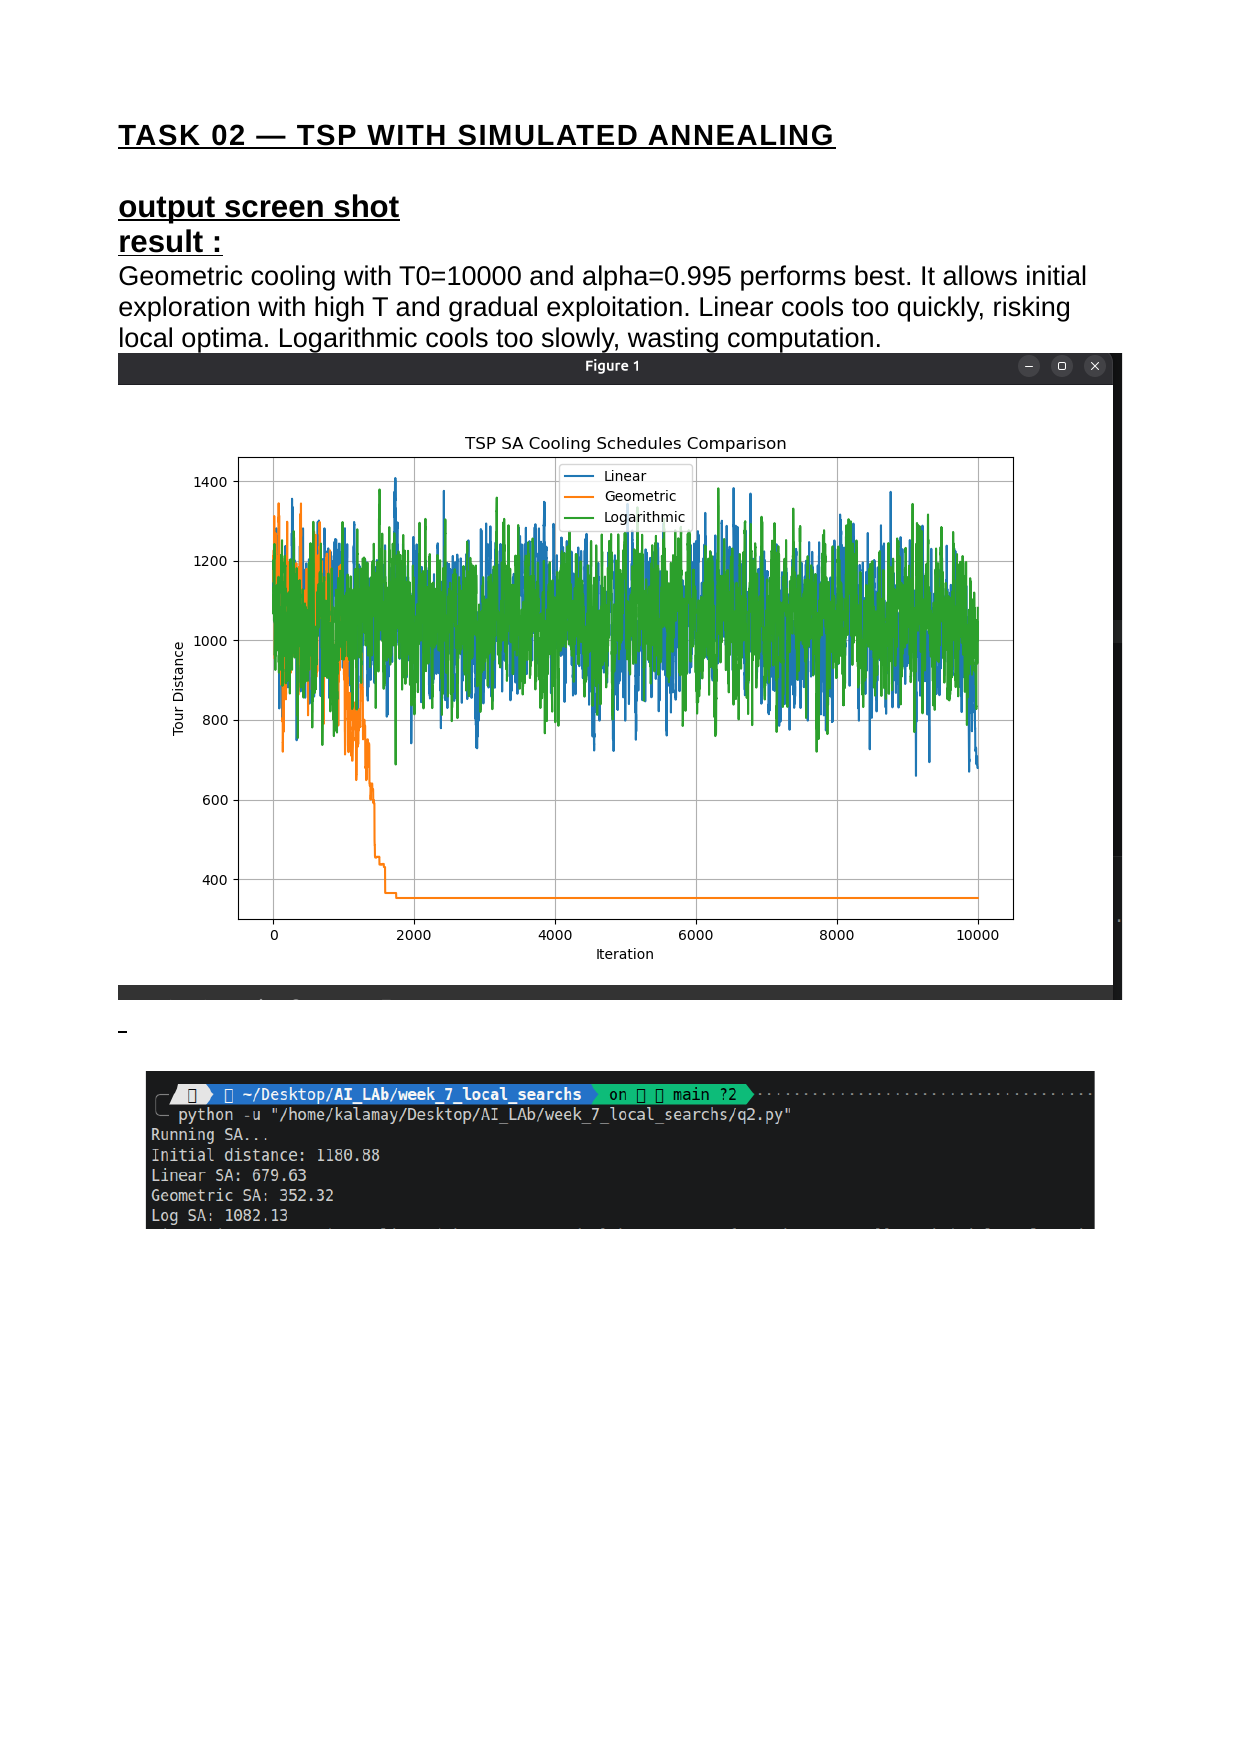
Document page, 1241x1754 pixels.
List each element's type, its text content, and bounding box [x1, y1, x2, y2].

text output screen shot [118, 188, 1122, 223]
text TASK 02 — TSP WITH SIMULATED ANNEALING [118, 118, 1122, 152]
text Geometric cooling with T0=10000 and alpha=0.995 performs best. It allows initial exploration with high T and gradual exploitation. Linear cools too quickly, risking local optima. Logarithmic cools too slowly, wasting computation. [118, 259, 1122, 353]
picture [145, 1071, 1095, 1229]
text result : [118, 223, 1122, 259]
picture [118, 353, 1123, 1000]
